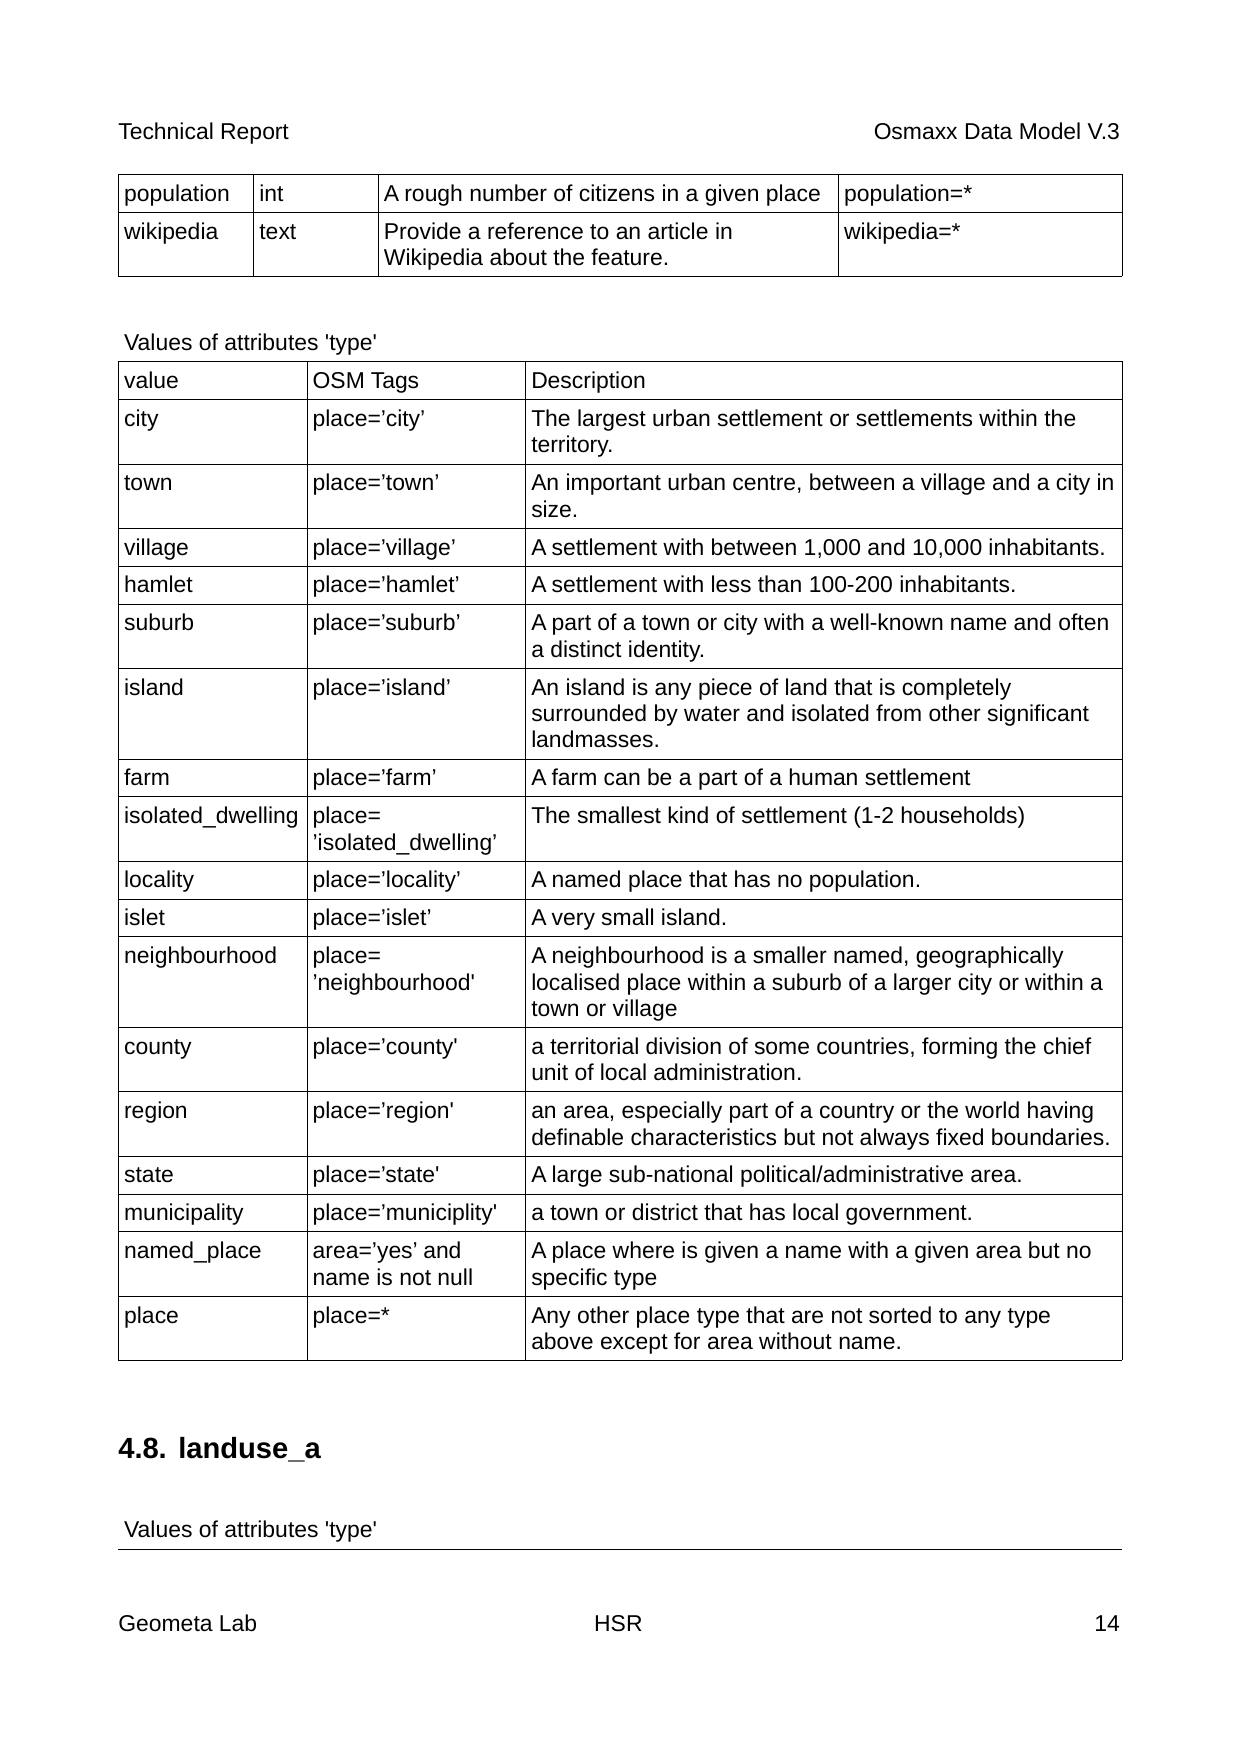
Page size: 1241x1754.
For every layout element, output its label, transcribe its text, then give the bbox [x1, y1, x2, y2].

table_cell Any other place type that are not sorted to any type above except for area without name. [526, 1297, 1122, 1360]
table_cell A very small island. [526, 900, 1122, 936]
table_cell place=’islet’ [308, 900, 525, 936]
table_cell A part of a town or city with a well-known name and often a distinct identity. [526, 605, 1122, 668]
table_header Values of attributes 'type' [118, 324, 1122, 361]
table_cell int [254, 175, 378, 212]
table_cell A settlement with between 1,000 and 10,000 inhabitants. [526, 529, 1122, 566]
table_cell population [119, 175, 253, 212]
table_cell A settlement with less than 100-200 inhabitants. [526, 567, 1122, 603]
table_cell place= ’isolated_dwelling’ [308, 797, 525, 861]
table_cell place=’city’ [308, 400, 525, 463]
table_cell The smallest kind of settlement (1-2 households) [526, 797, 1122, 861]
table_cell place=’region' [308, 1092, 525, 1156]
table_cell A named place that has no population. [526, 862, 1122, 898]
table_cell place=’state' [308, 1157, 525, 1193]
table_cell place=* [308, 1297, 525, 1360]
table_cell The largest urban settlement or settlements within the territory. [526, 400, 1122, 463]
table_cell isolated_dwelling [119, 797, 307, 861]
table_cell village [119, 529, 307, 566]
table_cell place=’island’ [308, 669, 525, 758]
table_cell wikipedia=* [839, 213, 1122, 276]
table_cell a town or district that has local government. [526, 1195, 1122, 1231]
table_cell text [254, 213, 378, 276]
table_cell An island is any piece of land that is completely surrounded by water and isolated from other significant landmasses. [526, 669, 1122, 758]
table_header Values of attributes 'type' [118, 1511, 1122, 1548]
table_cell town [119, 465, 307, 528]
table_cell A neighbourhood is a smaller named, geographically localised place within a suburb of a larger city or within a town or village [526, 937, 1122, 1027]
table_cell place=’village’ [308, 529, 525, 566]
table_cell Description [526, 362, 1122, 399]
table_cell place=’locality’ [308, 862, 525, 898]
table_cell A large sub-national political/administrative area. [526, 1157, 1122, 1193]
table_cell an area, especially part of a country or the world having definable characteristics but not always fixed boundaries. [526, 1092, 1122, 1156]
table_cell state [119, 1157, 307, 1193]
table_cell A rough number of citizens in a given place [379, 175, 838, 212]
table_cell population=* [839, 175, 1122, 212]
subtitle landuse_a [118, 1431, 1122, 1464]
table_cell place=’hamlet’ [308, 567, 525, 603]
table_cell value [119, 362, 307, 399]
table_cell named_place [119, 1232, 307, 1296]
table_cell county [119, 1028, 307, 1091]
table_cell OSM Tags [308, 362, 525, 399]
table_cell place=’farm’ [308, 760, 525, 796]
table_cell locality [119, 862, 307, 898]
table_cell island [119, 669, 307, 758]
table_cell suburb [119, 605, 307, 668]
table_cell neighbourhood [119, 937, 307, 1027]
table_cell city [119, 400, 307, 463]
table_cell wikipedia [119, 213, 253, 276]
table_cell place [119, 1297, 307, 1360]
table_cell farm [119, 760, 307, 796]
table_cell a territorial division of some countries, forming the chief unit of local administration. [526, 1028, 1122, 1091]
table_cell Provide a reference to an article in Wikipedia about the feature. [379, 213, 838, 276]
table_cell islet [119, 900, 307, 936]
table_cell A farm can be a part of a human settlement [526, 760, 1122, 796]
table_cell place=’county' [308, 1028, 525, 1091]
table_cell An important urban centre, between a village and a city in size. [526, 465, 1122, 528]
table_cell place=’municiplity' [308, 1195, 525, 1231]
table_cell place=’suburb’ [308, 605, 525, 668]
table_cell A place where is given a name with a given area but no specific type [526, 1232, 1122, 1296]
table_cell place=’town’ [308, 465, 525, 528]
table_cell municipality [119, 1195, 307, 1231]
table_cell hamlet [119, 567, 307, 603]
table_cell place= ’neighbourhood' [308, 937, 525, 1027]
table_cell region [119, 1092, 307, 1156]
table_cell area=’yes’ and name is not null [308, 1232, 525, 1296]
